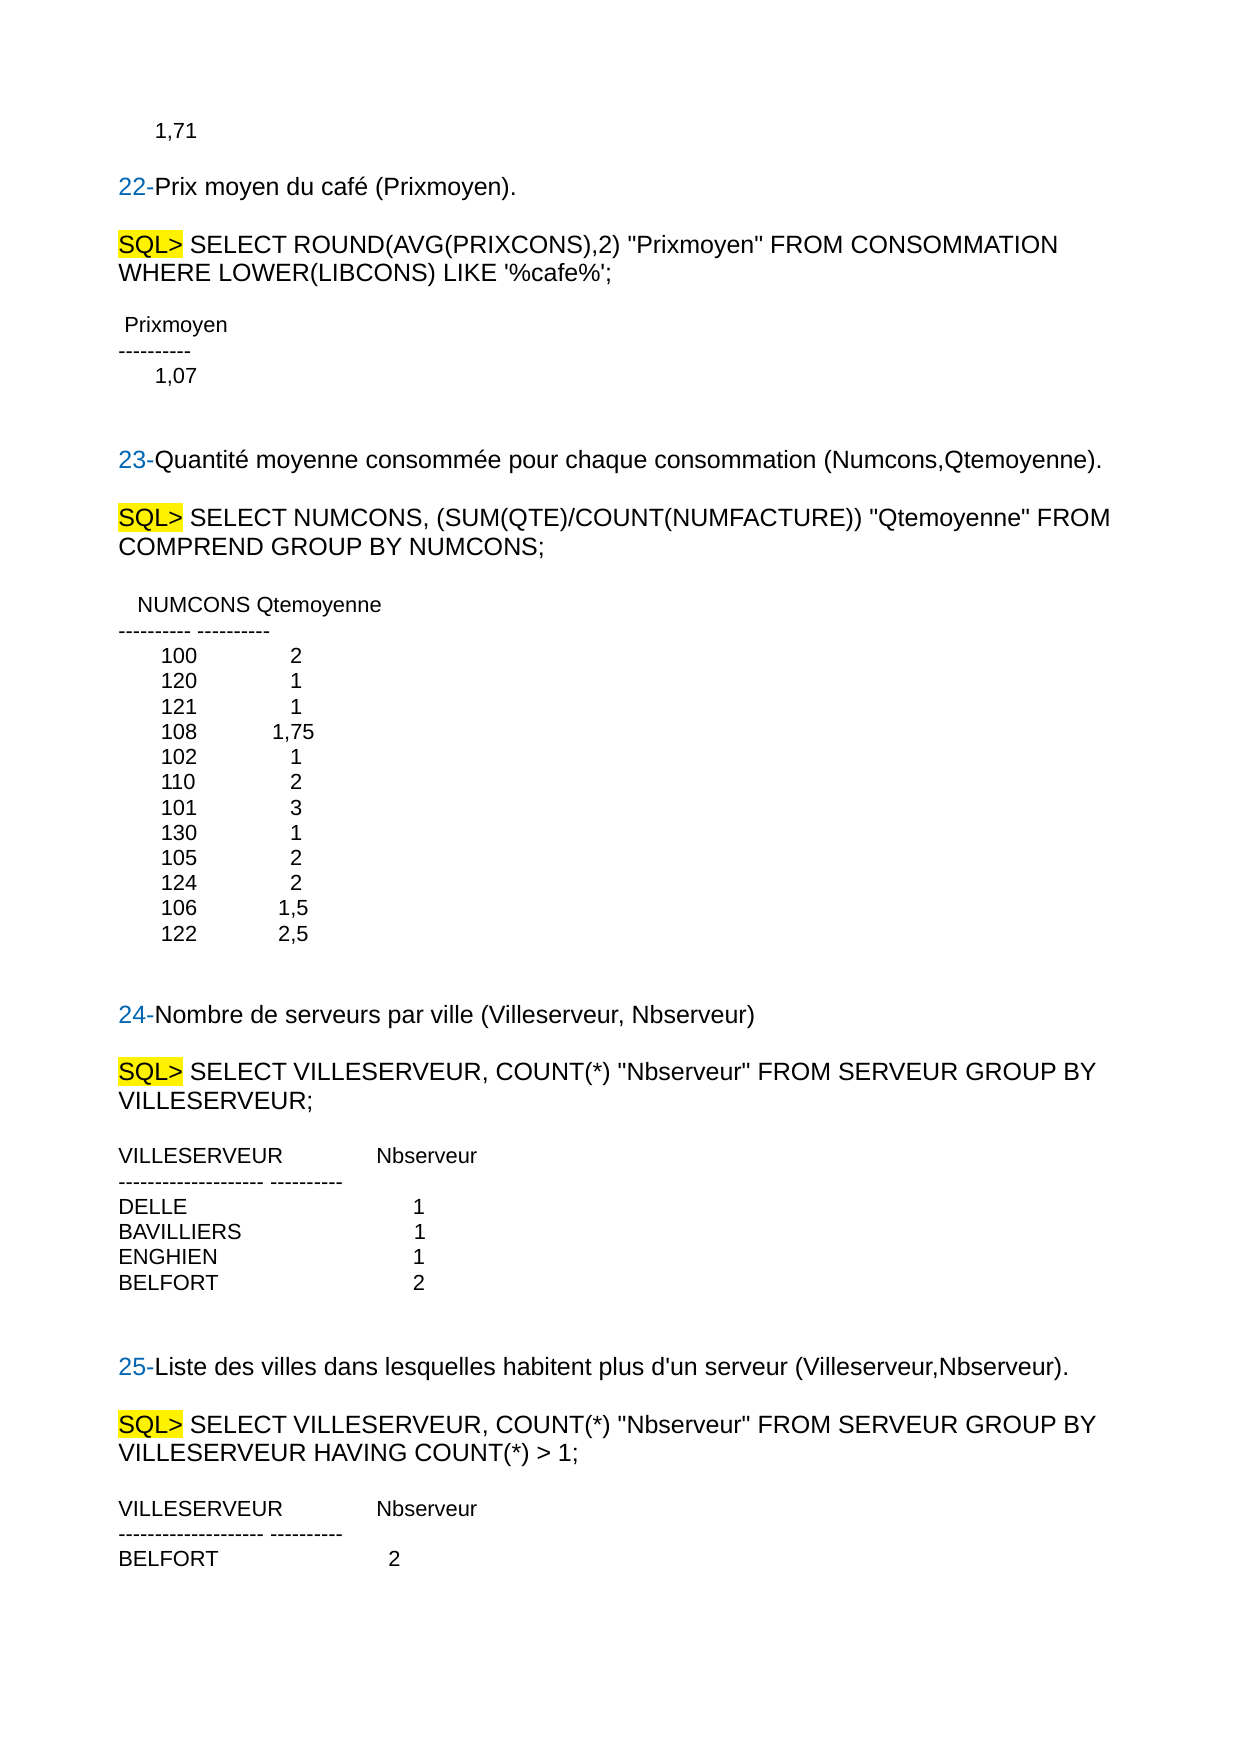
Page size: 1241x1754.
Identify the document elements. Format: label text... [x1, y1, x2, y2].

text 102 1 [118, 744, 1122, 769]
text ---------- ---------- [118, 618, 1122, 643]
text 22-Prix moyen du café (Prixmoyen). [118, 172, 1122, 201]
text 121 1 [118, 693, 1122, 719]
text 130 1 [118, 819, 1122, 845]
text SQL> SELECT VILLESERVEUR, COUNT(*) "Nbserveur" FROM SERVEUR GROUP BY VILLESERVEUR; [118, 1057, 1122, 1114]
text SQL> SELECT NUMCONS, (SUM(QTE)/COUNT(NUMFACTURE)) "Qtemoyenne" FROM COMPREND GROUP BY NUMCONS; [118, 503, 1122, 560]
text 1,71 [118, 118, 1122, 143]
text SQL> SELECT VILLESERVEUR, COUNT(*) "Nbserveur" FROM SERVEUR GROUP BY VILLESERVEUR HAVING COUNT(*) > 1; [118, 1409, 1122, 1467]
text BELFORT 2 [118, 1546, 1122, 1571]
text 106 1,5 [118, 895, 1122, 920]
text 124 2 [118, 870, 1122, 895]
text BELFORT 2 [118, 1269, 1122, 1294]
text 24-Nombre de serveurs par ville (Villeserveur, Nbserveur) [118, 999, 1122, 1028]
text 100 2 [118, 643, 1122, 668]
text 120 1 [118, 668, 1122, 693]
text 25-Liste des villes dans lesquelles habitent plus d'un serveur (Villeserveur,Nbserveur). [118, 1352, 1122, 1381]
text 108 1,75 [118, 719, 1122, 744]
text Prixmoyen [118, 312, 1122, 337]
text VILLESERVEUR Nbserveur [118, 1143, 1122, 1168]
text BAVILLIERS 1 [118, 1219, 1122, 1244]
text VILLESERVEUR Nbserveur [118, 1496, 1122, 1521]
text ---------- [118, 337, 1122, 363]
text 110 2 [118, 769, 1122, 794]
text SQL> SELECT ROUND(AVG(PRIXCONS),2) "Prixmoyen" FROM CONSOMMATION WHERE LOWER(LIBCONS) LIKE '%cafe%'; [118, 229, 1122, 287]
text -------------------- ---------- [118, 1521, 1122, 1546]
text 23-Quantité moyenne consommée pour chaque consommation (Numcons,Qtemoyenne). [118, 445, 1122, 474]
text ENGHIEN 1 [118, 1244, 1122, 1269]
text -------------------- ---------- [118, 1168, 1122, 1194]
text DELLE 1 [118, 1194, 1122, 1219]
text 122 2,5 [118, 920, 1122, 946]
text 105 2 [118, 845, 1122, 870]
text 101 3 [118, 794, 1122, 819]
text NUMCONS Qtemoyenne [118, 589, 1122, 618]
text 1,07 [118, 363, 1122, 388]
